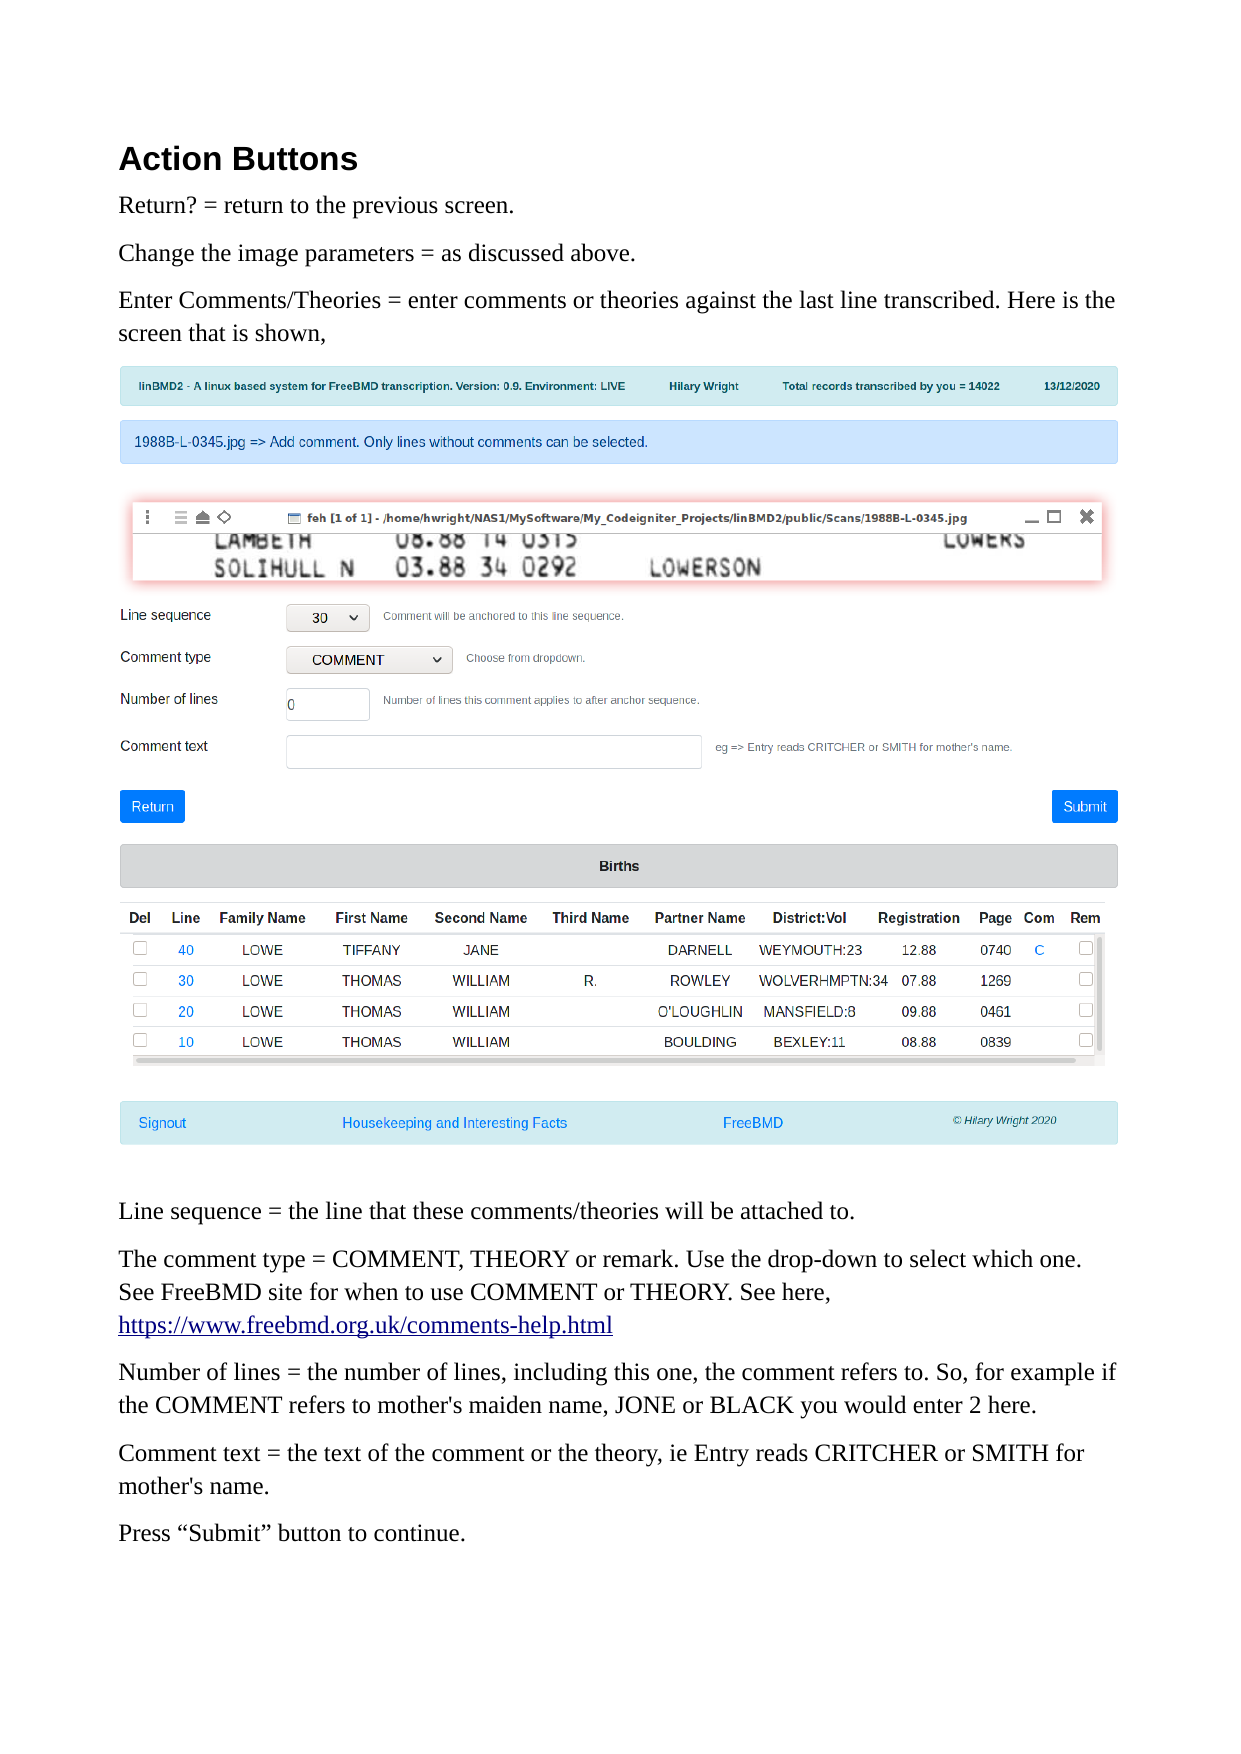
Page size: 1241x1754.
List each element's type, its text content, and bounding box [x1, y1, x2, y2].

text Number of lines = the number of lines, including this one, the comment refers to. So, for example if the COMMENT refers to mother's maiden name, JONE or BLACK you would enter 2 here. [118, 1357, 1122, 1419]
text Comment text = the text of the comment or the theory, ie Entry reads CRITCHER or SMITH for mother's name. [118, 1438, 1122, 1500]
subtitle Action Buttons [118, 139, 1122, 178]
text Line sequence = the line that these comments/theories will be attached to. [118, 1196, 1122, 1225]
text Press “Submit” button to continue. [118, 1518, 1122, 1547]
text Return? = return to the previous screen. [118, 190, 1122, 219]
text Enter Comments/Theories = enter comments or theories against the last line transcribed. Here is the screen that is shown, [118, 285, 1122, 347]
text The comment type = COMMENT, THEORY or remark. Use the drop-down to select which one. See FreeBMD site for when to use COMMENT or THEORY. See here, https://www.freebmd.org.uk/comments-help.html [118, 1244, 1122, 1338]
picture [118, 366, 1123, 1145]
text Change the image parameters = as discussed above. [118, 238, 1122, 266]
